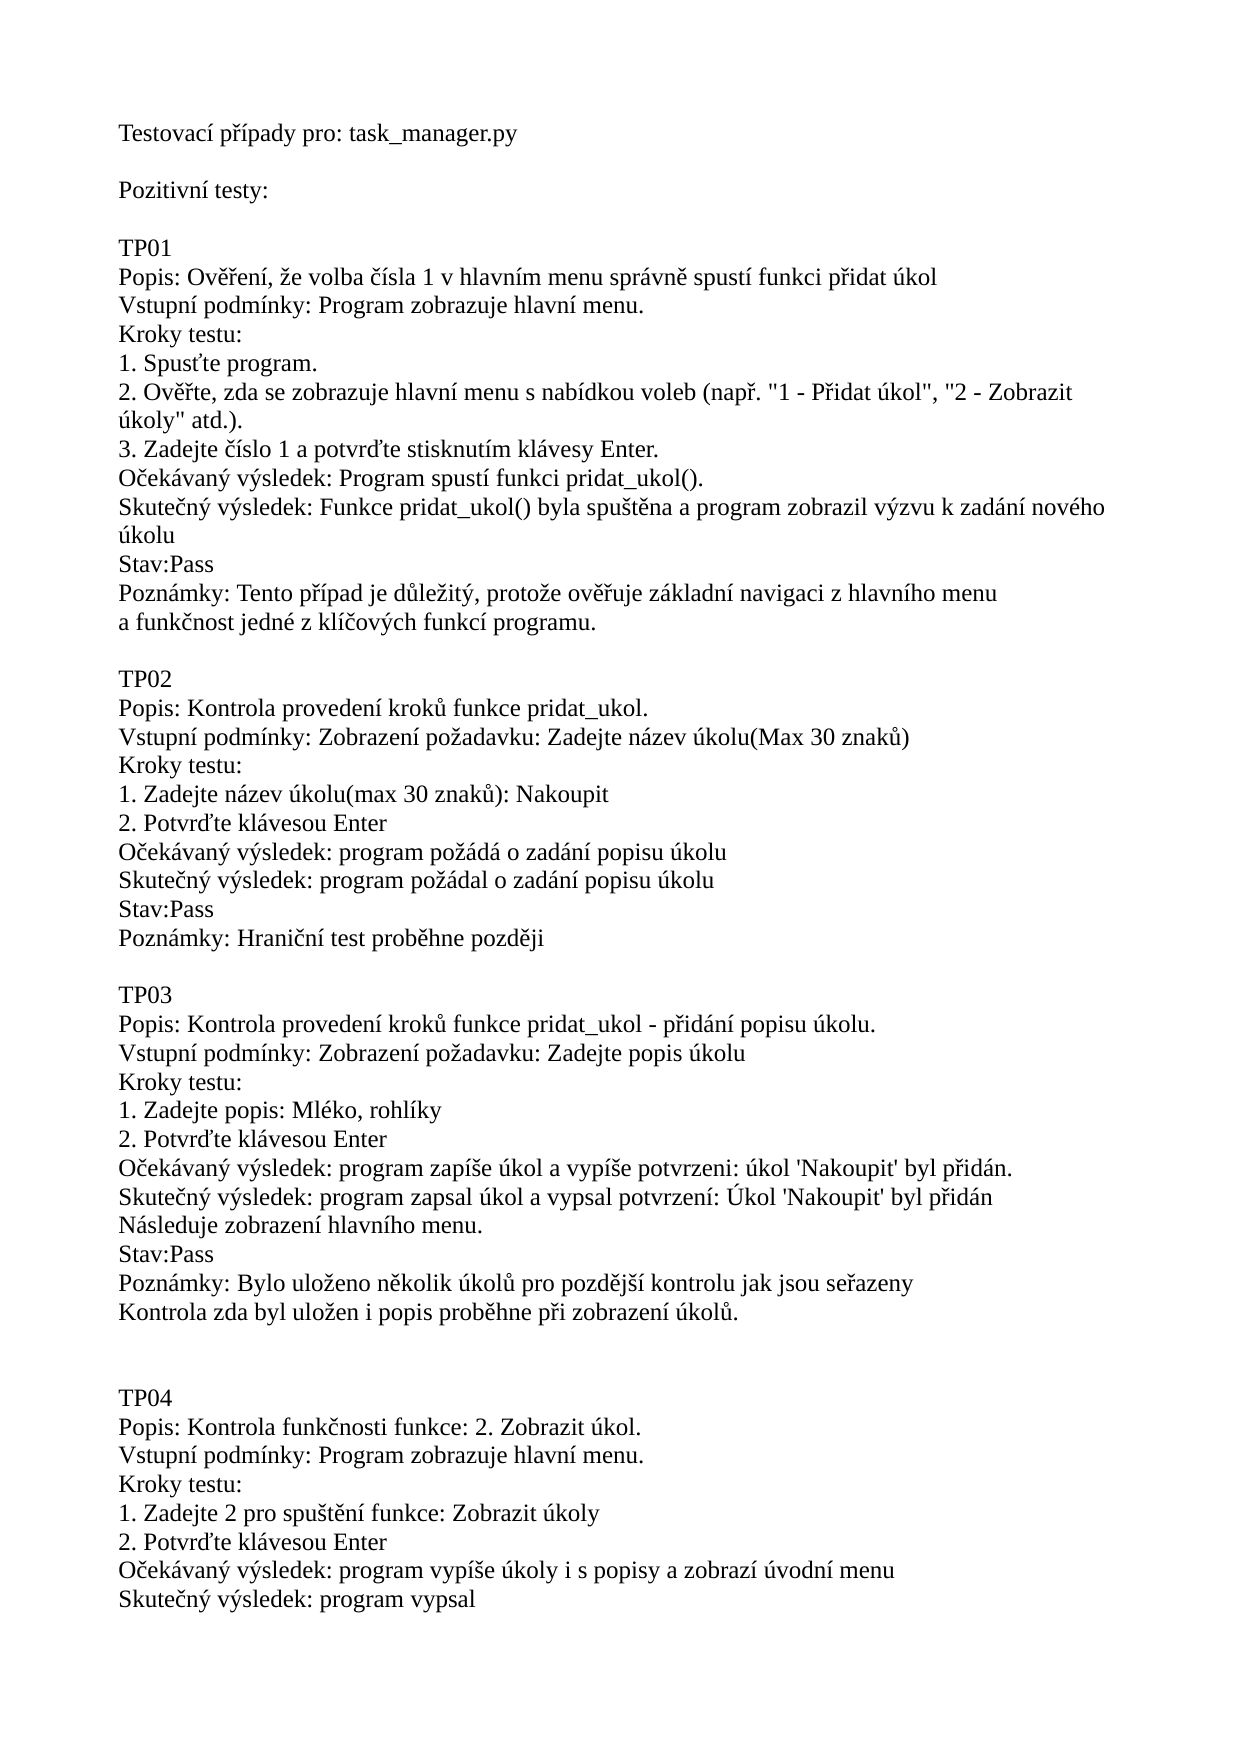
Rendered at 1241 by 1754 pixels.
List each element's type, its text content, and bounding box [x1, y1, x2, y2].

text Vstupní podmínky: Program zobrazuje hlavní menu. [118, 291, 1122, 319]
text Stav:Pass [118, 549, 1122, 578]
text 3. Zadejte číslo 1 a potvrďte stisknutím klávesy Enter. [118, 434, 1122, 463]
text Popis: Kontrola provedení kroků funkce pridat_ukol. [118, 693, 1122, 722]
text Kroky testu: [118, 1469, 1122, 1498]
text Pozitivní testy: [118, 176, 1122, 204]
text Poznámky: Tento případ je důležitý, protože ověřuje základní navigaci z hlavního menu [118, 578, 1122, 607]
text Testovací případy pro: task_manager.py [118, 118, 1122, 147]
text Vstupní podmínky: Zobrazení požadavku: Zadejte název úkolu(Max 30 znaků) [118, 722, 1122, 751]
text Kontrola zda byl uložen i popis proběhne při zobrazení úkolů. [118, 1297, 1122, 1326]
text Kroky testu: [118, 319, 1122, 348]
text Očekávaný výsledek: program požádá o zadání popisu úkolu [118, 837, 1122, 866]
text TP01 [118, 233, 1122, 262]
text Skutečný výsledek: program požádal o zadání popisu úkolu [118, 866, 1122, 894]
text Skutečný výsledek: program zapsal úkol a vypsal potvrzení: Úkol 'Nakoupit' byl přidán [118, 1182, 1122, 1211]
text Poznámky: Bylo uloženo několik úkolů pro pozdější kontrolu jak jsou seřazeny [118, 1268, 1122, 1297]
text Popis: Kontrola funkčnosti funkce: 2. Zobrazit úkol. [118, 1412, 1122, 1441]
text Stav:Pass [118, 894, 1122, 923]
text TP02 [118, 664, 1122, 693]
text 2. Ověřte, zda se zobrazuje hlavní menu s nabídkou voleb (např. "1 - Přidat úkol", "2 - Zobrazit úkoly" atd.). [118, 377, 1122, 434]
text Očekávaný výsledek: program vypíše úkoly i s popisy a zobrazí úvodní menu [118, 1556, 1122, 1584]
text 1. Spusťte program. [118, 348, 1122, 377]
text Vstupní podmínky: Program zobrazuje hlavní menu. [118, 1441, 1122, 1469]
text TP03 [118, 981, 1122, 1009]
text Popis: Kontrola provedení kroků funkce pridat_ukol - přidání popisu úkolu. [118, 1009, 1122, 1038]
text Skutečný výsledek: Funkce pridat_ukol() byla spuštěna a program zobrazil výzvu k zadání nového úkolu [118, 492, 1122, 549]
text 1. Zadejte 2 pro spuštění funkce: Zobrazit úkoly [118, 1498, 1122, 1527]
text 1. Zadejte název úkolu(max 30 znaků): Nakoupit [118, 779, 1122, 808]
text Očekávaný výsledek: program zapíše úkol a vypíše potvrzeni: úkol 'Nakoupit' byl přidán. [118, 1153, 1122, 1182]
text Kroky testu: [118, 1067, 1122, 1096]
text Skutečný výsledek: program vypsal [118, 1584, 1122, 1613]
text Následuje zobrazení hlavního menu. [118, 1211, 1122, 1239]
text 1. Zadejte popis: Mléko, rohlíky [118, 1096, 1122, 1124]
text Popis: Ověření, že volba čísla 1 v hlavním menu správně spustí funkci přidat úkol [118, 262, 1122, 291]
text 2. Potvrďte klávesou Enter [118, 1527, 1122, 1556]
text Vstupní podmínky: Zobrazení požadavku: Zadejte popis úkolu [118, 1038, 1122, 1067]
text a funkčnost jedné z klíčových funkcí programu. [118, 607, 1122, 636]
text 2. Potvrďte klávesou Enter [118, 1124, 1122, 1153]
text Očekávaný výsledek: Program spustí funkci pridat_ukol(). [118, 463, 1122, 492]
text 2. Potvrďte klávesou Enter [118, 808, 1122, 837]
text Stav:Pass [118, 1239, 1122, 1268]
text Poznámky: Hraniční test proběhne později [118, 923, 1122, 952]
text TP04 [118, 1383, 1122, 1412]
text Kroky testu: [118, 751, 1122, 779]
